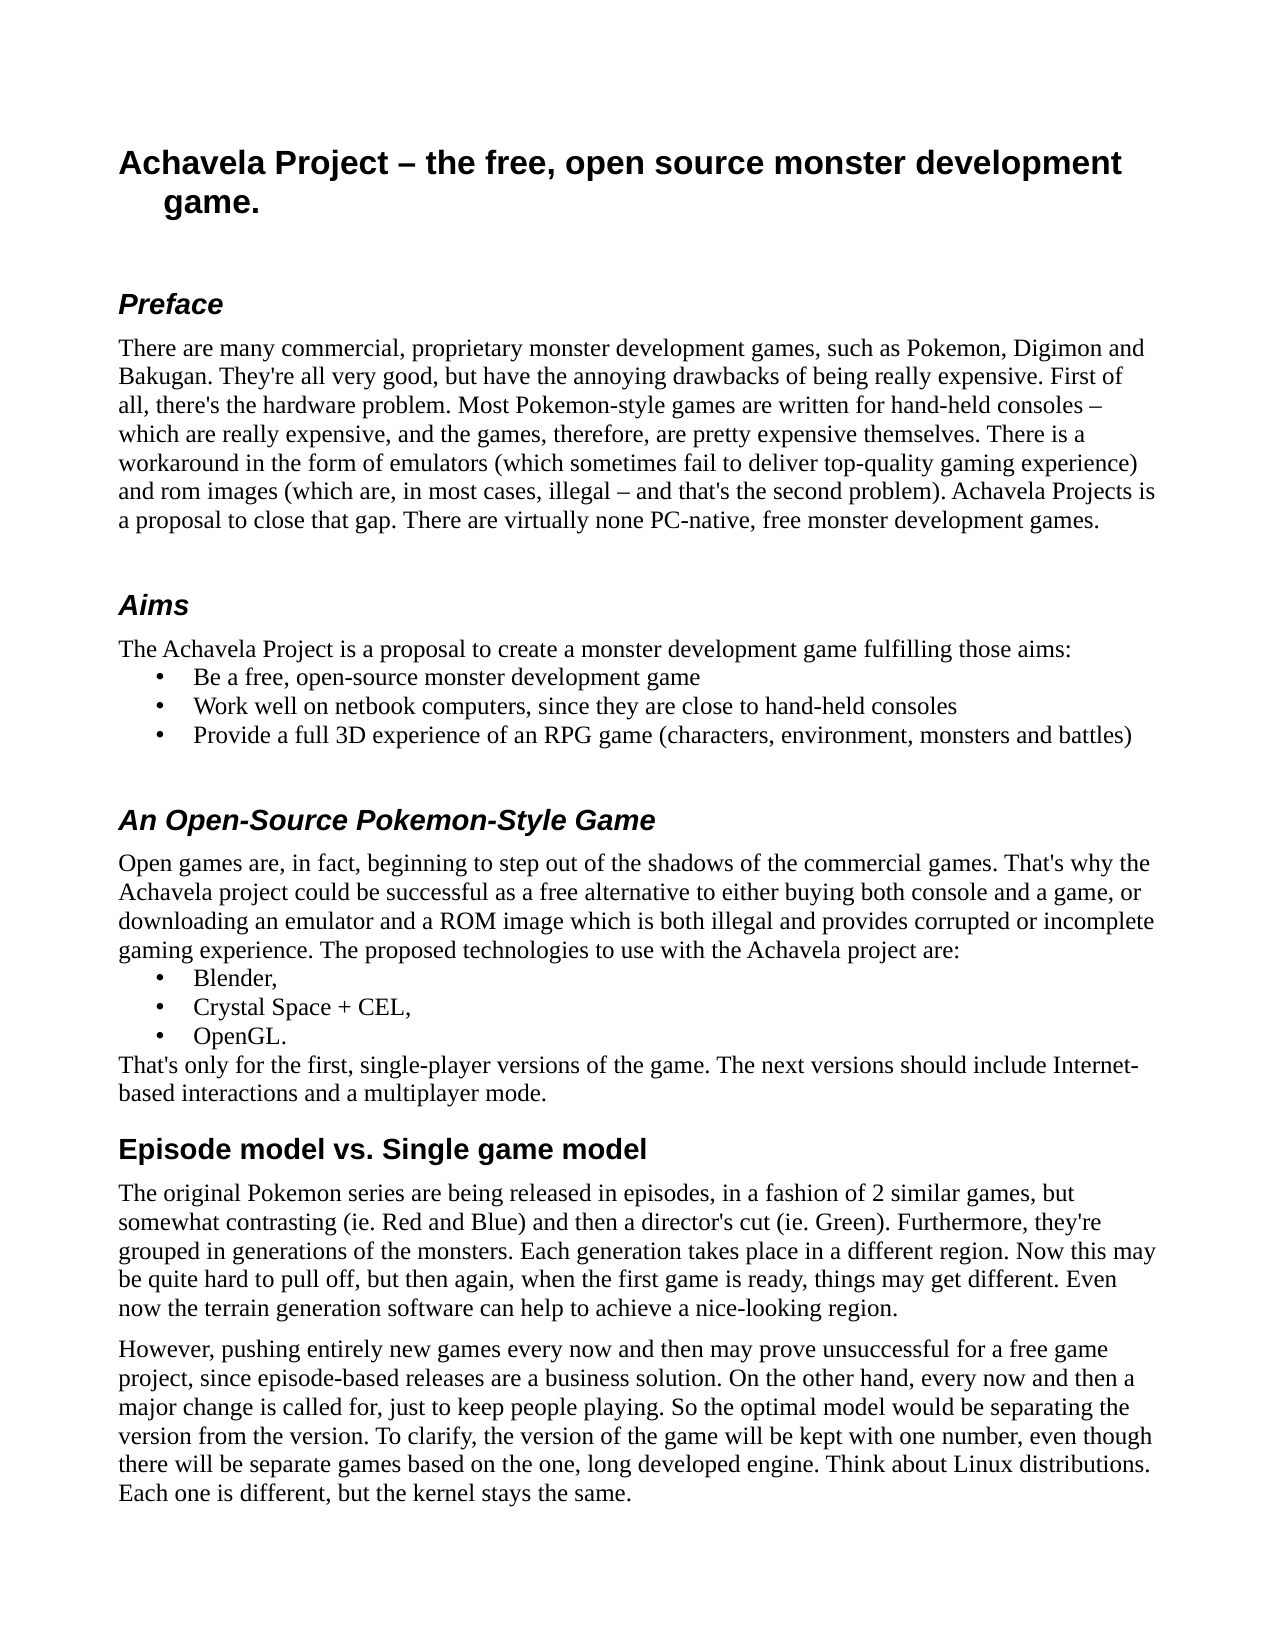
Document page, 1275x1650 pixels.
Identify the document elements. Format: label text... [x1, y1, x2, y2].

text That's only for the first, single-player versions of the game. The next versions should include Internet-based interactions and a multiplayer mode. [118, 1050, 1157, 1107]
text The original Pokemon series are being released in episodes, in a fashion of 2 similar games, but somewhat contrasting (ie. Red and Blue) and then a director's cut (ie. Green). Furthermore, they're grouped in generations of the monsters. Each generation takes place in a different region. Now this may be quite hard to pull off, but then again, when the first game is ready, things may get different. Even now the terrain generation software can help to achieve a nice-looking region. [118, 1178, 1157, 1322]
subtitle Episode model vs. Single game model [118, 1132, 1157, 1166]
list Work well on netbook computers, since they are close to hand-held consoles [156, 691, 1157, 720]
subtitle Preface [118, 287, 1157, 320]
list OpenGL. [156, 1021, 1157, 1050]
text The Achavela Project is a proposal to create a monster development game fulfilling those aims: [118, 634, 1157, 662]
list Blender, [156, 963, 1157, 992]
list Crystal Space + CEL, [156, 992, 1157, 1021]
text There are many commercial, proprietary monster development games, such as Pokemon, Digimon and Bakugan. They're all very good, but have the annoying drawbacks of being really expensive. First of all, there's the hardware problem. Most Pokemon-style games are written for hand-held consoles – which are really expensive, and the games, therefore, are pretty expensive themselves. There is a workaround in the form of emulators (which sometimes fail to deliver top-quality gaming experience) and rom images (which are, in most cases, illegal – and that's the second problem). Achavela Projects is a proposal to close that gap. There are virtually none PC-native, free monster development games. [118, 333, 1157, 534]
subtitle Achavela Project – the free, open source monster development game. [118, 143, 1157, 220]
subtitle An Open-Source Pokemon-Style Game [118, 802, 1157, 836]
text However, pushing entirely new games every now and then may prove unsuccessful for a free game project, since episode-based releases are a business solution. On the other hand, every now and then a major change is called for, just to keep people playing. So the optimal model would be separating the version from the version. To clarify, the version of the game will be kept with one number, even though there will be separate games based on the one, long developed engine. Think about Linux distributions. Each one is different, but the kernel stays the same. [118, 1334, 1157, 1507]
text Open games are, in fact, beginning to step out of the shadows of the commercial games. That's why the Achavela project could be successful as a free alternative to either buying both console and a game, or downloading an emulator and a ROM image which is both illegal and provides corrupted or incomplete gaming experience. The proposed technologies to use with the Achavela project are: [118, 848, 1157, 963]
subtitle Aims [118, 588, 1157, 621]
list Be a free, open-source monster development game [156, 662, 1157, 691]
list Provide a full 3D experience of an RPG game (characters, environment, monsters and battles) [156, 720, 1157, 749]
